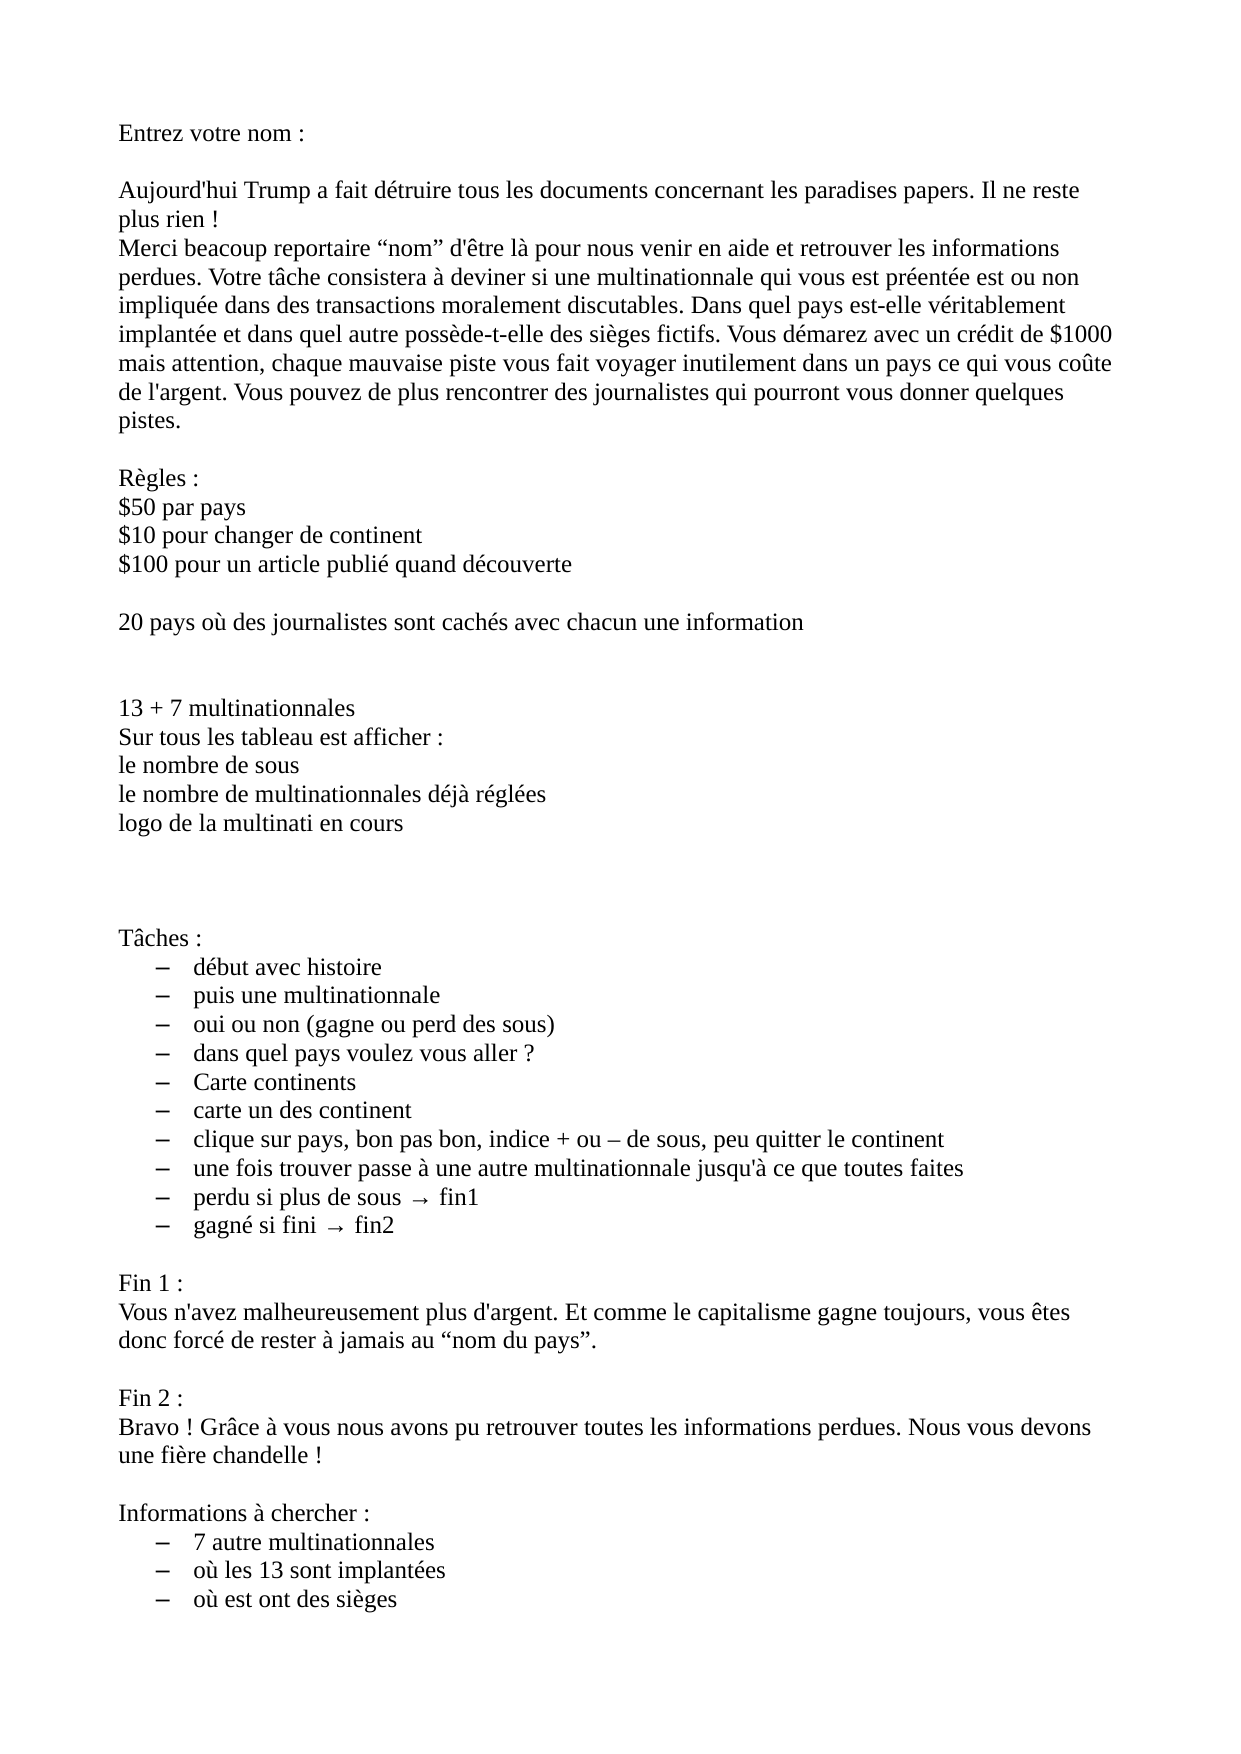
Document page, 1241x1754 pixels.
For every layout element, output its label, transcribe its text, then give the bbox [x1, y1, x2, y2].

list 7 autre multinationnales [156, 1527, 1122, 1556]
list oui ou non (gagne ou perd des sous) [156, 1009, 1122, 1038]
text $10 pour changer de continent [118, 521, 1122, 549]
text le nombre de sous [118, 751, 1122, 779]
list carte un des continent [156, 1096, 1122, 1124]
text Fin 2 : [118, 1383, 1122, 1412]
list puis une multinationnale [156, 981, 1122, 1009]
text $50 par pays [118, 492, 1122, 521]
text Informations à chercher : [118, 1498, 1122, 1527]
text Tâches : [118, 923, 1122, 952]
text logo de la multinati en cours [118, 808, 1122, 837]
list clique sur pays, bon pas bon, indice + ou – de sous, peu quitter le continent [156, 1124, 1122, 1153]
text Sur tous les tableau est afficher : [118, 722, 1122, 751]
list où est ont des sièges [156, 1584, 1122, 1613]
text Bravo ! Grâce à vous nous avons pu retrouver toutes les informations perdues. Nous vous devons une fière chandelle ! [118, 1412, 1122, 1469]
text Aujourd'hui Trump a fait détruire tous les documents concernant les paradises papers. Il ne reste plus rien ! [118, 176, 1122, 233]
text $100 pour un article publié quand découverte [118, 549, 1122, 578]
list gagné si fini → fin2 [156, 1211, 1122, 1239]
text Entrez votre nom : [118, 118, 1122, 147]
text le nombre de multinationnales déjà réglées [118, 779, 1122, 808]
list où les 13 sont implantées [156, 1556, 1122, 1584]
list une fois trouver passe à une autre multinationnale jusqu'à ce que toutes faites [156, 1153, 1122, 1182]
list début avec histoire [156, 952, 1122, 981]
list dans quel pays voulez vous aller ? [156, 1038, 1122, 1067]
text Vous n'avez malheureusement plus d'argent. Et comme le capitalisme gagne toujours, vous êtes donc forcé de rester à jamais au “nom du pays”. [118, 1297, 1122, 1354]
list perdu si plus de sous → fin1 [156, 1182, 1122, 1211]
text Fin 1 : [118, 1268, 1122, 1297]
text Merci beacoup reportaire “nom” d'être là pour nous venir en aide et retrouver les informations perdues. Votre tâche consistera à deviner si une multinationnale qui vous est préentée est ou non impliquée dans des transactions moralement discutables. Dans quel pays est-elle véritablement implantée et dans quel autre possède-t-elle des sièges fictifs. Vous démarez avec un crédit de $1000 mais attention, chaque mauvaise piste vous fait voyager inutilement dans un pays ce qui vous coûte de l'argent. Vous pouvez de plus rencontrer des journalistes qui pourront vous donner quelques pistes. [118, 233, 1122, 434]
text 20 pays où des journalistes sont cachés avec chacun une information [118, 607, 1122, 636]
list Carte continents [156, 1067, 1122, 1096]
text 13 + 7 multinationnales [118, 693, 1122, 722]
text Règles : [118, 463, 1122, 492]
